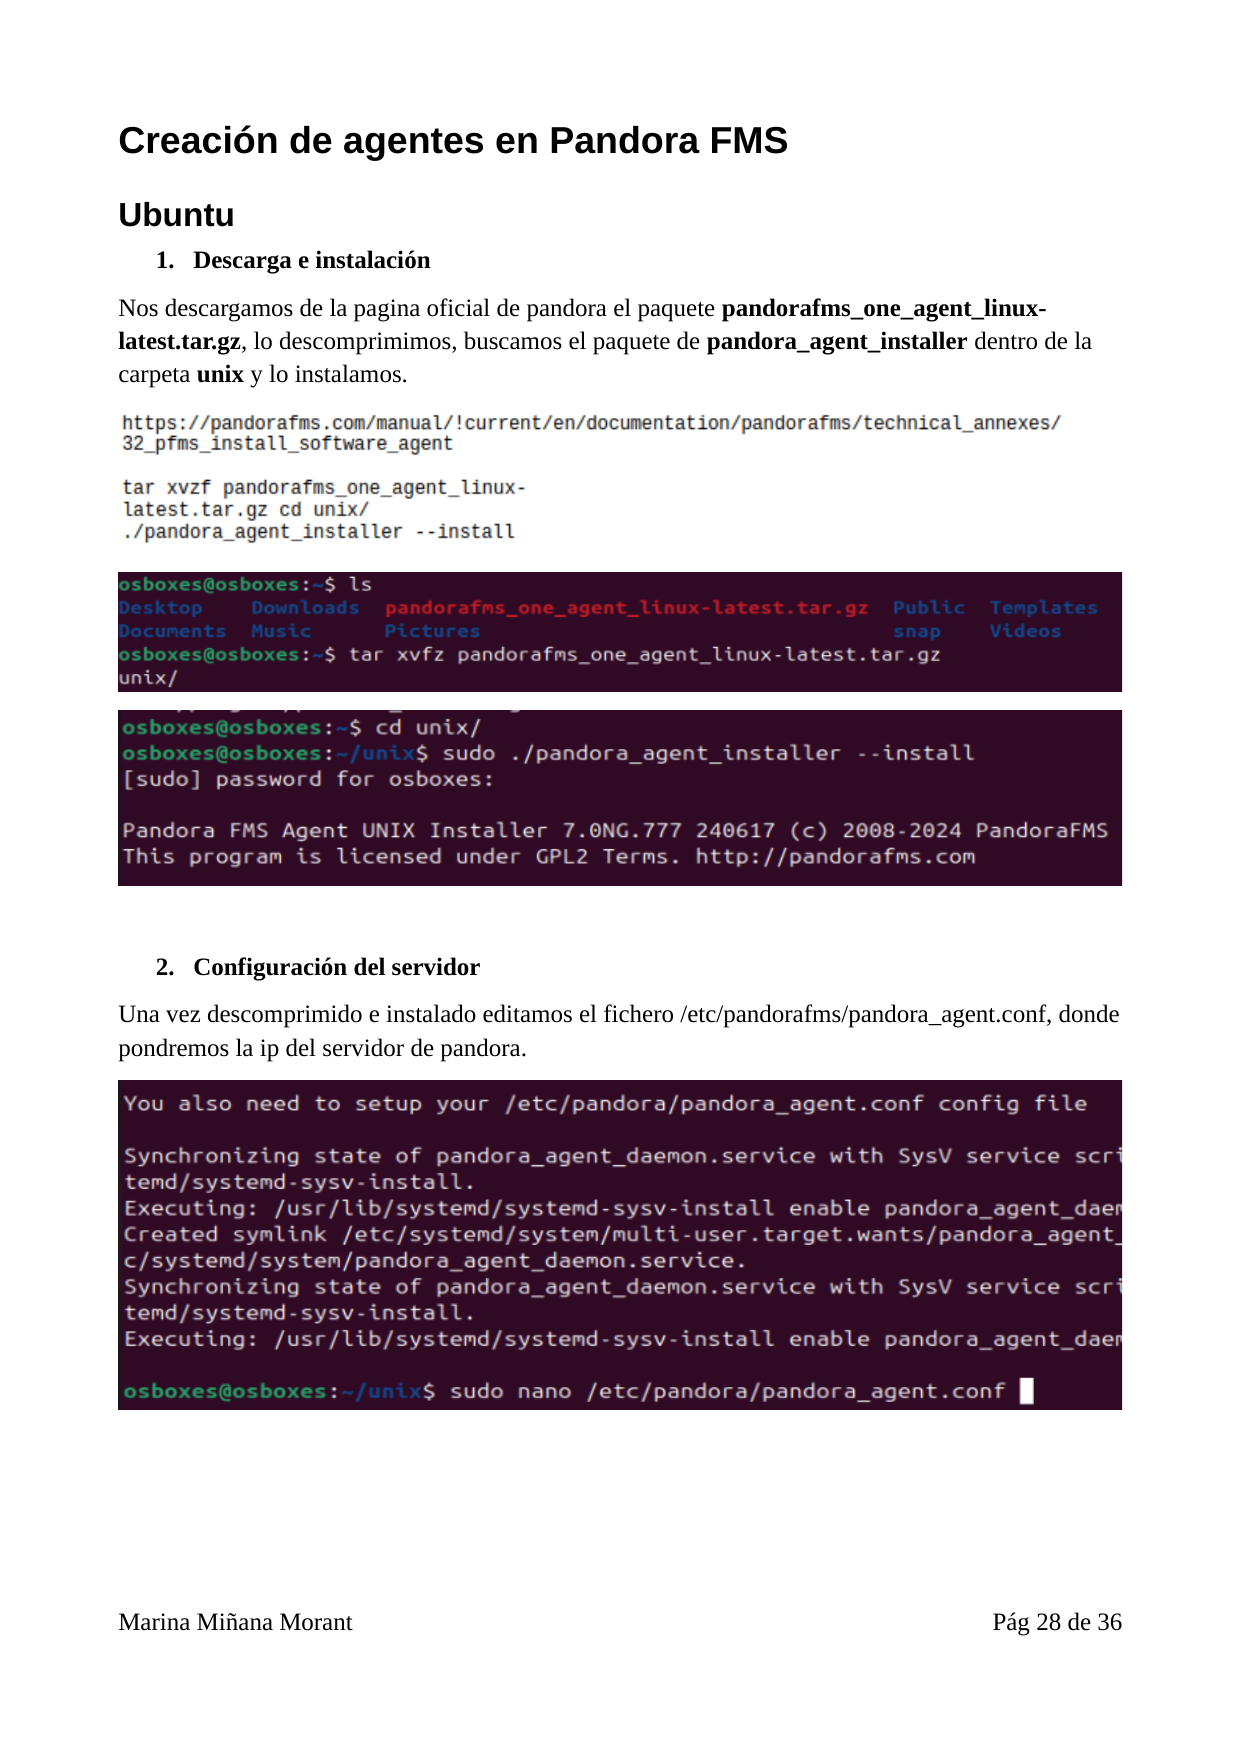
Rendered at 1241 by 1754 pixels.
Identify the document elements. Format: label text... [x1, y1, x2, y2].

list Descarga e instalación [156, 246, 1122, 274]
subtitle Creación de agentes en Pandora FMS [118, 118, 1122, 161]
picture [118, 572, 1123, 692]
picture [118, 1080, 1123, 1410]
text Una vez descomprimido e instalado editamos el fichero /etc/pandorafms/pandora_agent.conf, donde pondremos la ip del servidor de pandora. [118, 999, 1122, 1061]
text Nos descargamos de la pagina oficial de pandora el paquete pandorafms_one_agent_linux-latest.tar.gz, lo descomprimimos, buscamos el paquete de pandora_agent_installer dentro de la carpeta unix y lo instalamos. [118, 293, 1122, 388]
picture [118, 710, 1123, 886]
subtitle Ubuntu [118, 194, 1122, 233]
list Configuración del servidor [156, 952, 1122, 981]
picture [118, 406, 1069, 554]
